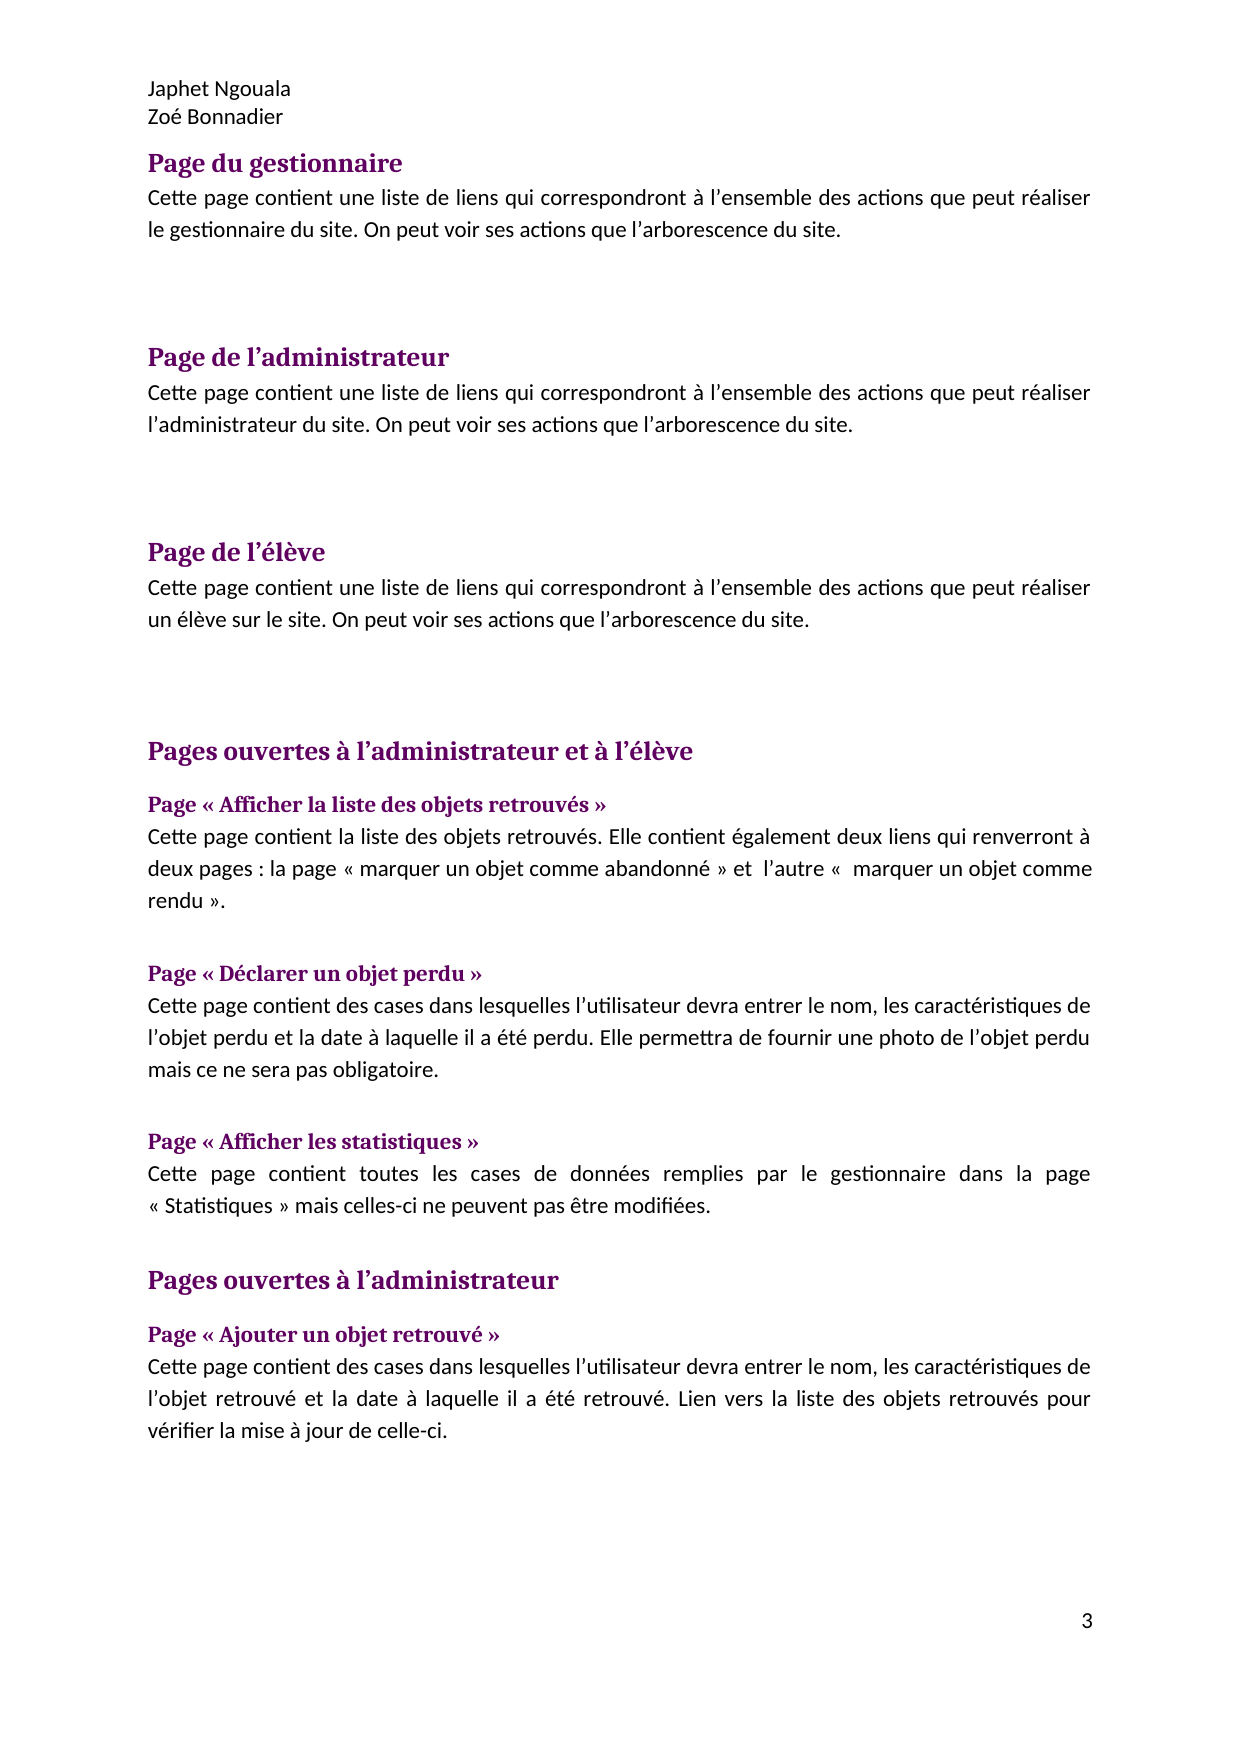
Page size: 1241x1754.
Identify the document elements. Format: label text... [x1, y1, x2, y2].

text Cette page contient une liste de liens qui correspondront à l’ensemble des actions que peut réaliser l’administrateur du site. On peut voir ses actions que l’arborescence du site. [148, 378, 1093, 438]
subtitle Page « Ajouter un objet retrouvé » [148, 1322, 1093, 1348]
text Cette page contient des cases dans lesquelles l’utilisateur devra entrer le nom, les caractéristiques de l’objet perdu et la date à laquelle il a été perdu. Elle permettra de fournir une photo de l’objet perdu mais ce ne sera pas obligatoire. [148, 991, 1093, 1083]
subtitle Page « Afficher la liste des objets retrouvés » [148, 792, 1093, 818]
text Cette page contient des cases dans lesquelles l’utilisateur devra entrer le nom, les caractéristiques de l’objet retrouvé et la date à laquelle il a été retrouvé. Lien vers la liste des objets retrouvés pour vérifier la mise à jour de celle-ci. [148, 1352, 1093, 1444]
text Cette page contient la liste des objets retrouvés. Elle contient également deux liens qui renverront à deux pages : la page « marquer un objet comme abandonné » et l’autre « marquer un objet comme rendu ». [148, 822, 1093, 915]
text Cette page contient toutes les cases de données remplies par le gestionnaire dans la page « Statistiques » mais celles-ci ne peuvent pas être modifiées. [148, 1159, 1093, 1219]
subtitle Page du gestionnaire [148, 148, 1093, 179]
subtitle Pages ouvertes à l’administrateur et à l’élève [148, 736, 1093, 767]
subtitle Pages ouvertes à l’administrateur [148, 1265, 1093, 1296]
subtitle Page « Afficher les statistiques » [148, 1129, 1093, 1155]
text Cette page contient une liste de liens qui correspondront à l’ensemble des actions que peut réaliser un élève sur le site. On peut voir ses actions que l’arborescence du site. [148, 573, 1093, 633]
text Cette page contient une liste de liens qui correspondront à l’ensemble des actions que peut réaliser le gestionnaire du site. On peut voir ses actions que l’arborescence du site. [148, 183, 1093, 243]
subtitle Page de l’administrateur [148, 342, 1093, 373]
subtitle Page de l’élève [148, 537, 1093, 568]
subtitle Page « Déclarer un objet perdu » [148, 961, 1093, 987]
